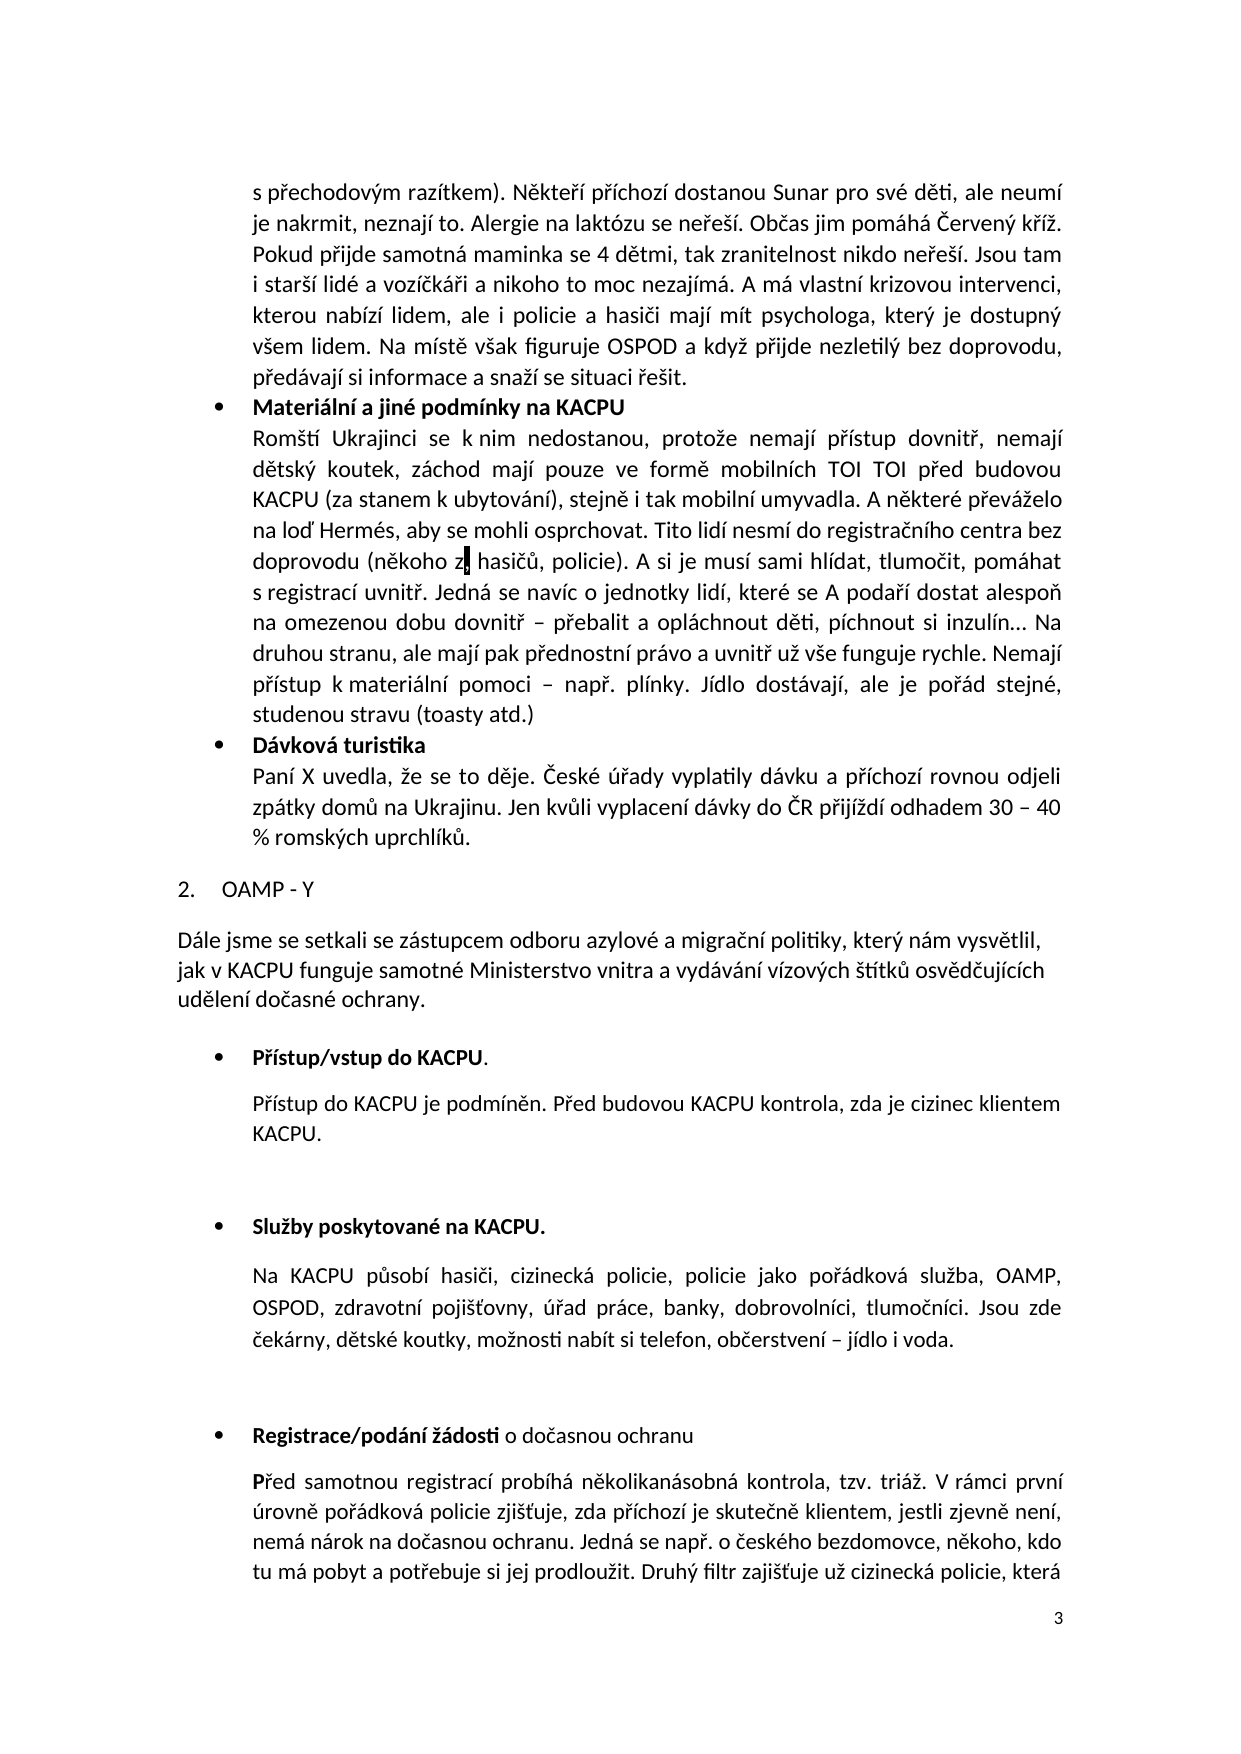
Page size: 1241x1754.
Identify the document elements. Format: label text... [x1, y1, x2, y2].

list Přístup/vstup do KACPU. [215, 1043, 1063, 1071]
text Romští Ukrajinci se k nim nedostanou, protože nemají přístup dovnitř, nemají dětský koutek, záchod mají pouze ve formě mobilních TOI TOI před budovou KACPU (za stanem k ubytování), stejně i tak mobilní umyvadla. A některé převáželo na loď Hermés, aby se mohli osprchovat. Tito lidí nesmí do registračního centra bez doprovodu (někoho z, hasičů, policie). A si je musí sami hlídat, tlumočit, pomáhat s registrací uvnitř. Jedná se navíc o jednotky lidí, které se A podaří dostat alespoň na omezenou dobu dovnitř – přebalit a opláchnout děti, píchnout si inzulín… Na druhou stranu, ale mají pak přednostní právo a uvnitř už vše funguje rychle. Nemají přístup k materiální pomoci – např. plínky. Jídlo dostávají, ale je pořád stejné, studenou stravu (toasty atd.) [252, 423, 1063, 729]
list Materiální a jiné podmínky na KACPU [215, 392, 1063, 422]
text Na KACPU působí hasiči, cizinecká policie, policie jako pořádková služba, OAMP, OSPOD, zdravotní pojišťovny, úřad práce, banky, dobrovolníci, tlumočníci. Jsou zde čekárny, dětské koutky, možnosti nabít si telefon, občerstvení – jídlo i voda. [252, 1261, 1063, 1353]
list Registrace/podání žádosti o dočasnou ochranu [215, 1421, 1063, 1449]
text Přístup do KACPU je podmíněn. Před budovou KACPU kontrola, zda je cizinec klientem KACPU. [252, 1089, 1063, 1147]
list OAMP - Y [177, 874, 1063, 903]
text Dále jsme se setkali se zástupcem odboru azylové a migrační politiky, který nám vysvětlil, jak v KACPU funguje samotné Ministerstvo vnitra a vydávání vízových štítků osvědčujících udělení dočasné ochrany. [177, 926, 1063, 1013]
text Před samotnou registrací probíhá několikanásobná kontrola, tzv. triáž. V rámci první úrovně pořádková policie zjišťuje, zda příchozí je skutečně klientem, jestli zjevně není, nemá nárok na dočasnou ochranu. Jedná se např. o českého bezdomovce, někoho, kdo tu má pobyt a potřebuje si jej prodloužit. Druhý filtr zajišťuje už cizinecká policie, která [252, 1467, 1063, 1585]
text s přechodovým razítkem). Někteří příchozí dostanou Sunar pro své děti, ale neumí je nakrmit, neznají to. Alergie na laktózu se neřeší. Občas jim pomáhá Červený kříž. Pokud přijde samotná maminka se 4 dětmi, tak zranitelnost nikdo neřeší. Jsou tam i starší lidé a vozíčkáři a nikoho to moc nezajímá. A má vlastní krizovou intervenci, kterou nabízí lidem, ale i policie a hasiči mají mít psychologa, který je dostupný všem lidem. Na místě však figuruje OSPOD a když přijde nezletilý bez doprovodu, předávají si informace a snaží se situaci řešit. [252, 177, 1063, 391]
list Služby poskytované na KACPU. [215, 1212, 1063, 1240]
text Paní X uvedla, že se to děje. České úřady vyplatily dávku a příchozí rovnou odjeli zpátky domů na Ukrajinu. Jen kvůli vyplacení dávky do ČR přijíždí odhadem 30 – 40 % romských uprchlíků. [252, 761, 1063, 852]
list Dávková turistika [215, 730, 1063, 759]
